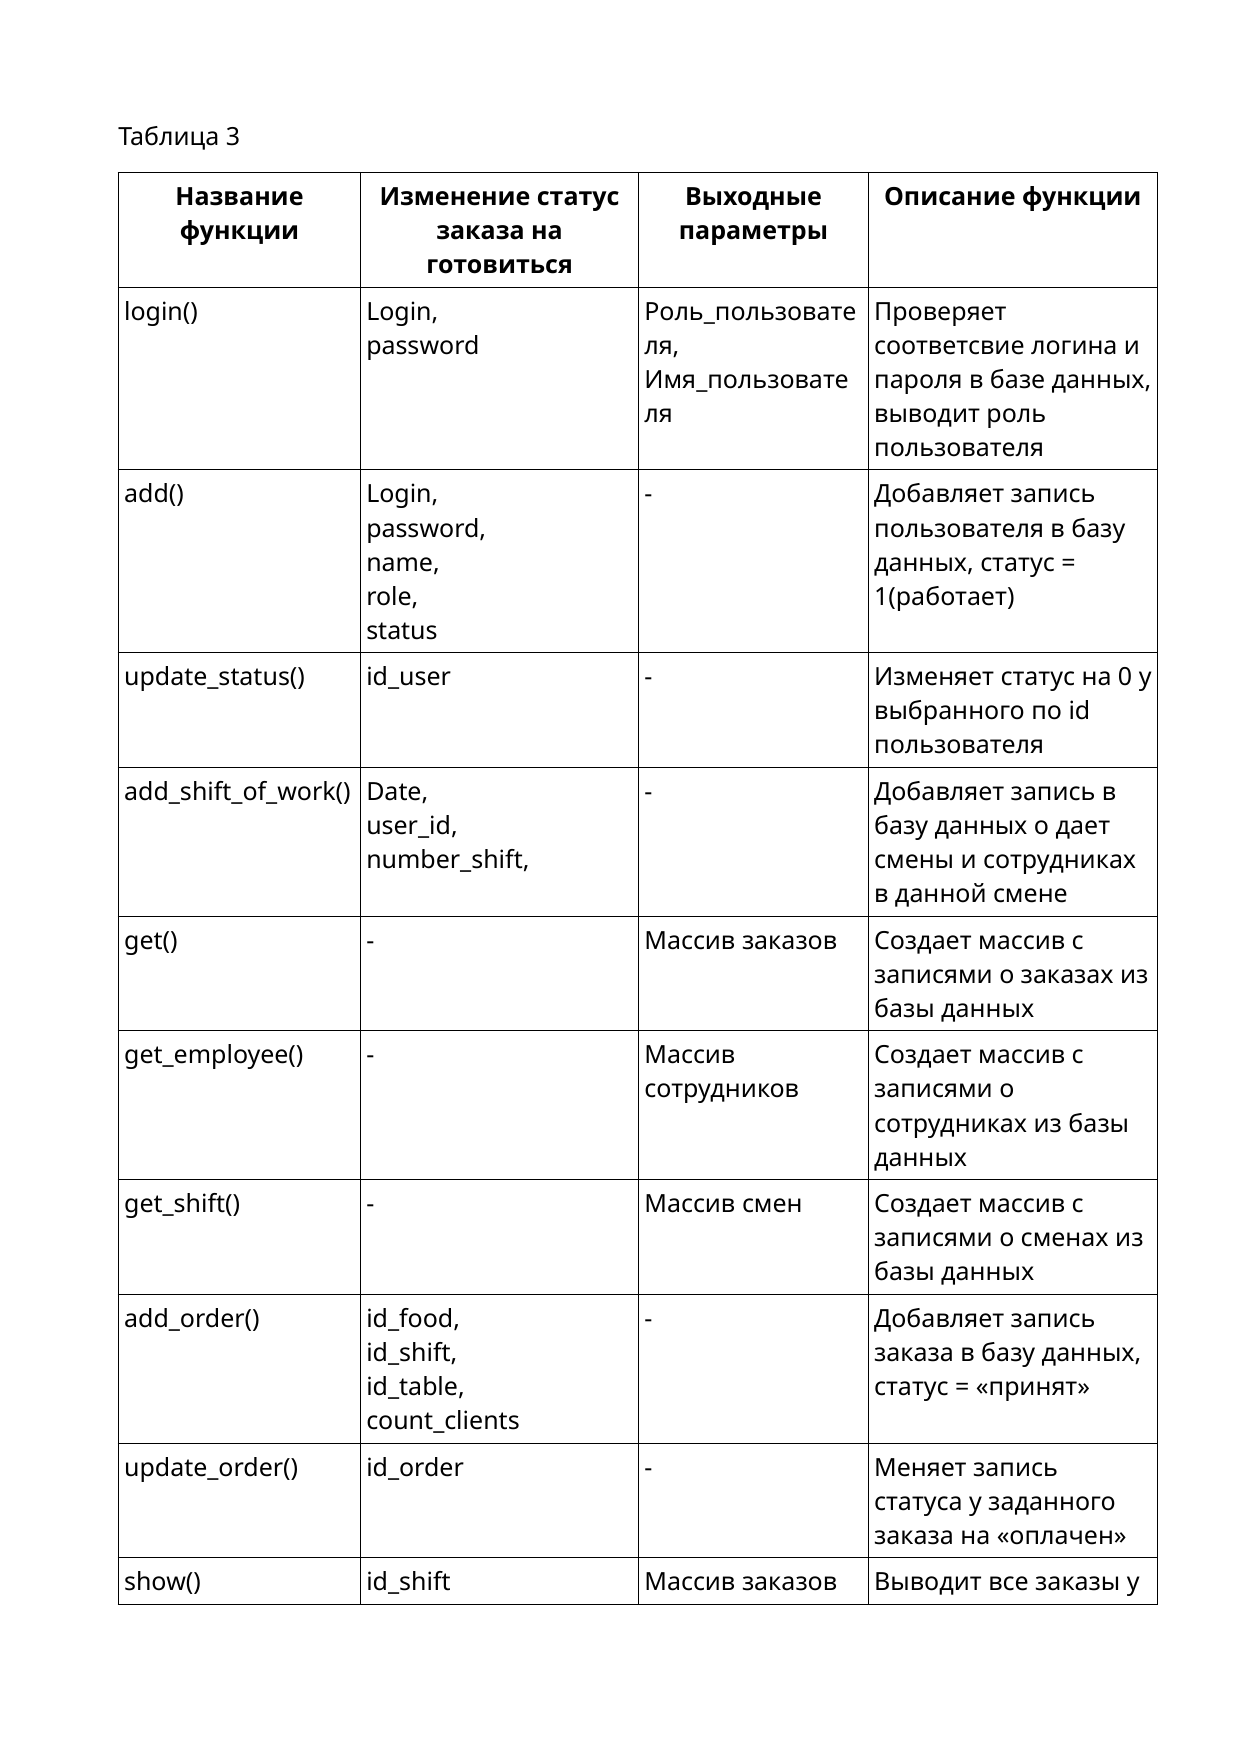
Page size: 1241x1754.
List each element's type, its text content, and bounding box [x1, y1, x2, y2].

text Таблица 3 [118, 118, 1122, 152]
table_cell Массив заказов [639, 917, 868, 1030]
table_cell add() [119, 470, 360, 652]
table_cell Массив заказов [639, 1558, 868, 1604]
table_cell add_shift_of_work() [119, 768, 360, 916]
table_cell - [639, 768, 868, 916]
table_cell add_order() [119, 1295, 360, 1442]
table_cell Login, password, name, role, status [361, 470, 638, 652]
table_cell Проверяет соответсвие логина и пароля в базе данных, выводит роль пользователя [869, 288, 1157, 469]
table_cell Login, password [361, 288, 638, 469]
table_cell Роль_пользователя, Имя_пользователя [639, 288, 868, 469]
table_header Выходные параметры [639, 173, 868, 287]
table_cell - [639, 1295, 868, 1442]
table_cell Создает массив с записями о заказах из базы данных [869, 917, 1157, 1030]
table_cell get_employee() [119, 1031, 360, 1179]
table_cell Массив смен [639, 1180, 868, 1294]
table_cell Массив сотрудников [639, 1031, 868, 1179]
table_cell Изменяет статус на 0 у выбранного по id пользователя [869, 653, 1157, 767]
table_cell update_order() [119, 1444, 360, 1557]
table_cell - [361, 917, 638, 1030]
table_cell Создает массив с записями о сменах из базы данных [869, 1180, 1157, 1294]
table_cell show() [119, 1558, 360, 1604]
table_cell Добавляет запись пользователя в базу данных, статус = 1(работает) [869, 470, 1157, 652]
table_cell Создает массив с записями о сотрудниках из базы данных [869, 1031, 1157, 1179]
table_cell Выводит все заказы у [869, 1558, 1157, 1604]
table_cell - [361, 1180, 638, 1294]
table_cell id_food, id_shift, id_table, count_clients [361, 1295, 638, 1442]
table_cell get() [119, 917, 360, 1030]
table_header Название функции [119, 173, 360, 287]
table_cell Меняет запись статуса у заданного заказа на «оплачен» [869, 1444, 1157, 1557]
table_cell - [639, 653, 868, 767]
table_header Изменение статус заказа на готовиться [361, 173, 638, 287]
table_cell - [639, 1444, 868, 1557]
table_cell update_status() [119, 653, 360, 767]
table_cell id_shift [361, 1558, 638, 1604]
table_cell Добавляет запись заказа в базу данных, статус = «принят» [869, 1295, 1157, 1442]
table_header Описание функции [869, 173, 1157, 287]
table_cell login() [119, 288, 360, 469]
table_cell Date, user_id, number_shift, [361, 768, 638, 916]
table_cell id_order [361, 1444, 638, 1557]
table_cell - [361, 1031, 638, 1179]
table_cell get_shift() [119, 1180, 360, 1294]
table_cell Добавляет запись в базу данных о дает смены и сотрудниках в данной смене [869, 768, 1157, 916]
table_cell - [639, 470, 868, 652]
table_cell id_user [361, 653, 638, 767]
